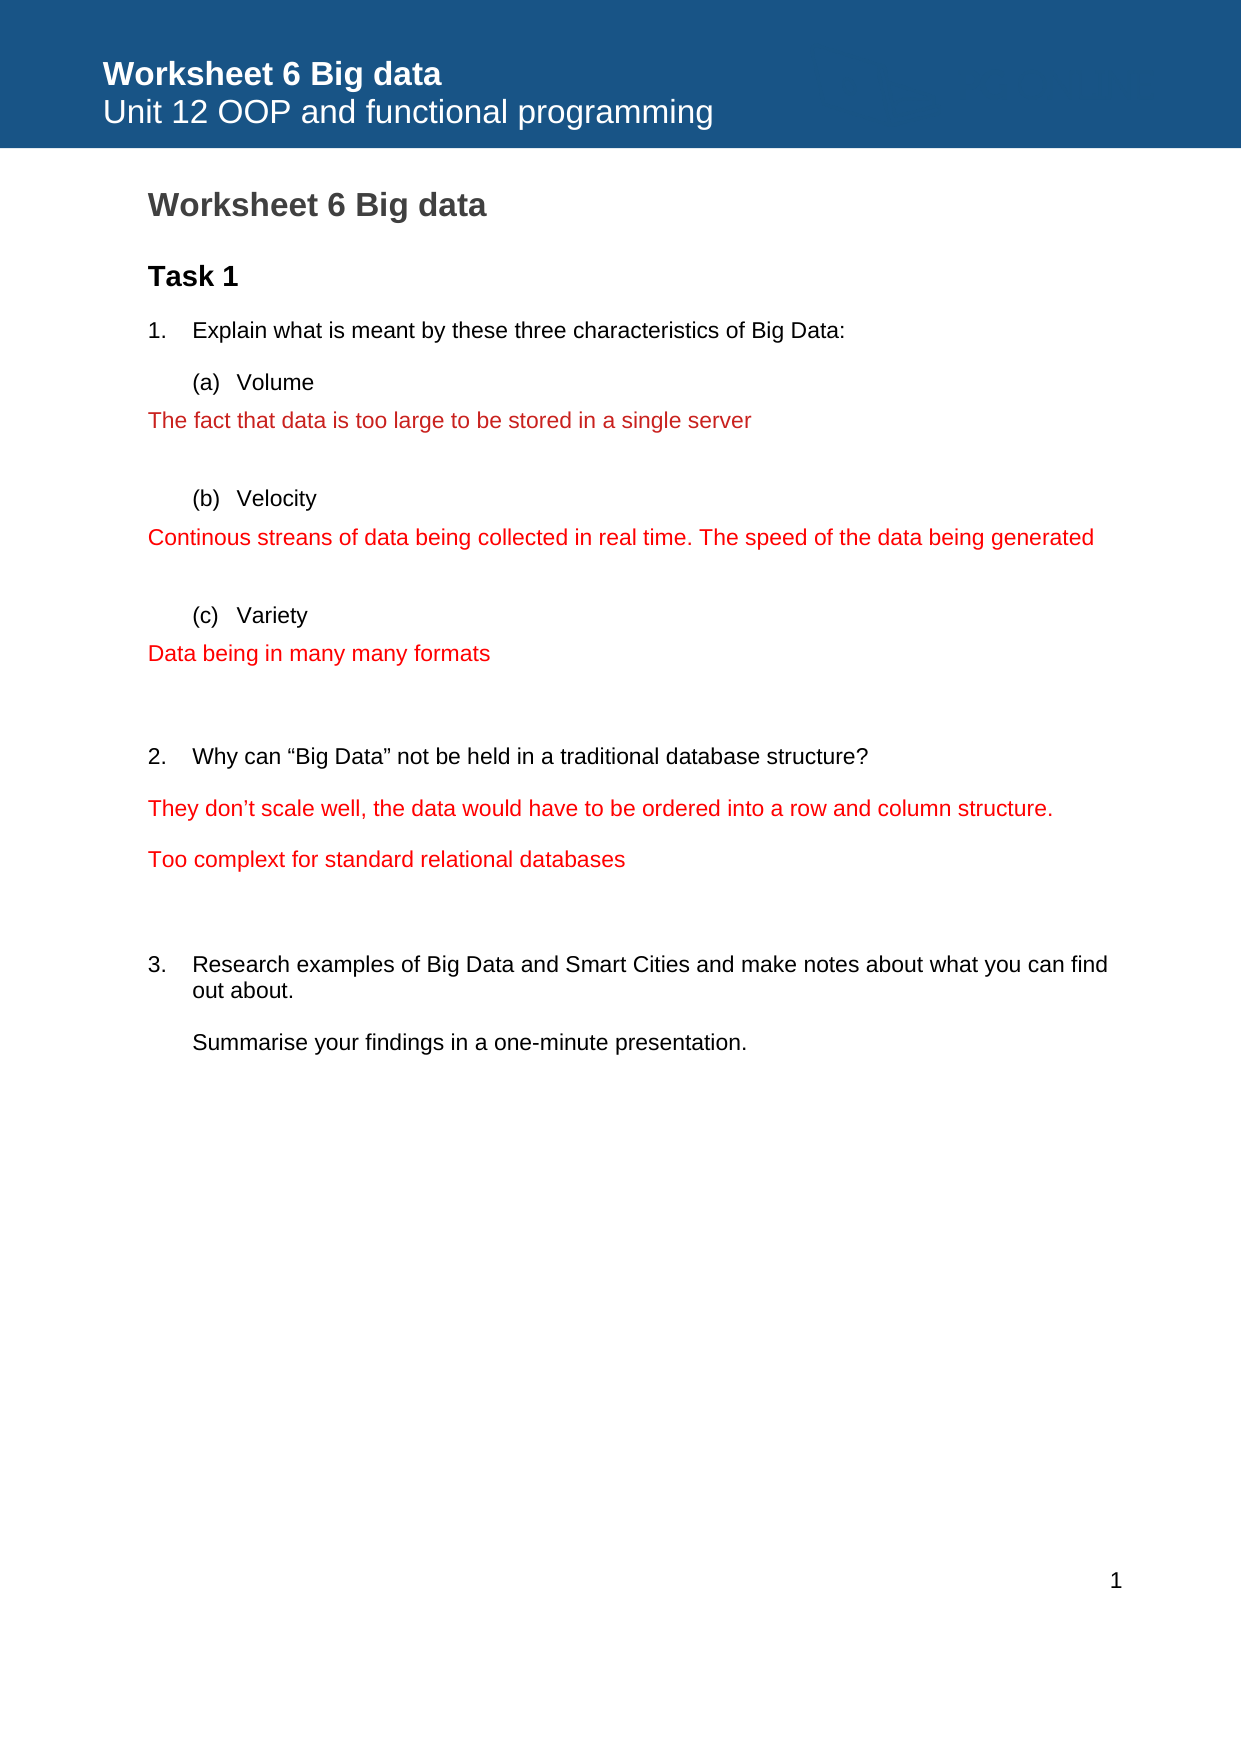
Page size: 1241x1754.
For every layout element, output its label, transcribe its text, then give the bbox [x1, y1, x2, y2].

text Data being in many many formats [148, 640, 1122, 667]
subtitle Worksheet 6 Big data [148, 185, 1122, 223]
text They don’t scale well, the data would have to be ordered into a row and column structure. [148, 794, 1122, 821]
text Too complext for standard relational databases [148, 846, 1122, 872]
text 3. Research examples of Big Data and Smart Cities and make notes about what you can find out about. [148, 951, 1122, 1004]
text (a) Volume [148, 368, 1122, 395]
text The fact that data is too large to be stored in a single server [148, 407, 1122, 434]
text Continous streans of data being collected in real time. The speed of the data being generated [148, 524, 1122, 550]
text (c) Variety [148, 602, 1122, 628]
text (b) Velocity [148, 485, 1122, 511]
text 1. Explain what is meant by these three characteristics of Big Data: [148, 317, 1122, 343]
text 2. Why can “Big Data” not be held in a traditional database structure? [148, 743, 1122, 769]
text Summarise your findings in a one-minute presentation. [192, 1029, 1122, 1055]
text Task 1 [148, 258, 1122, 292]
